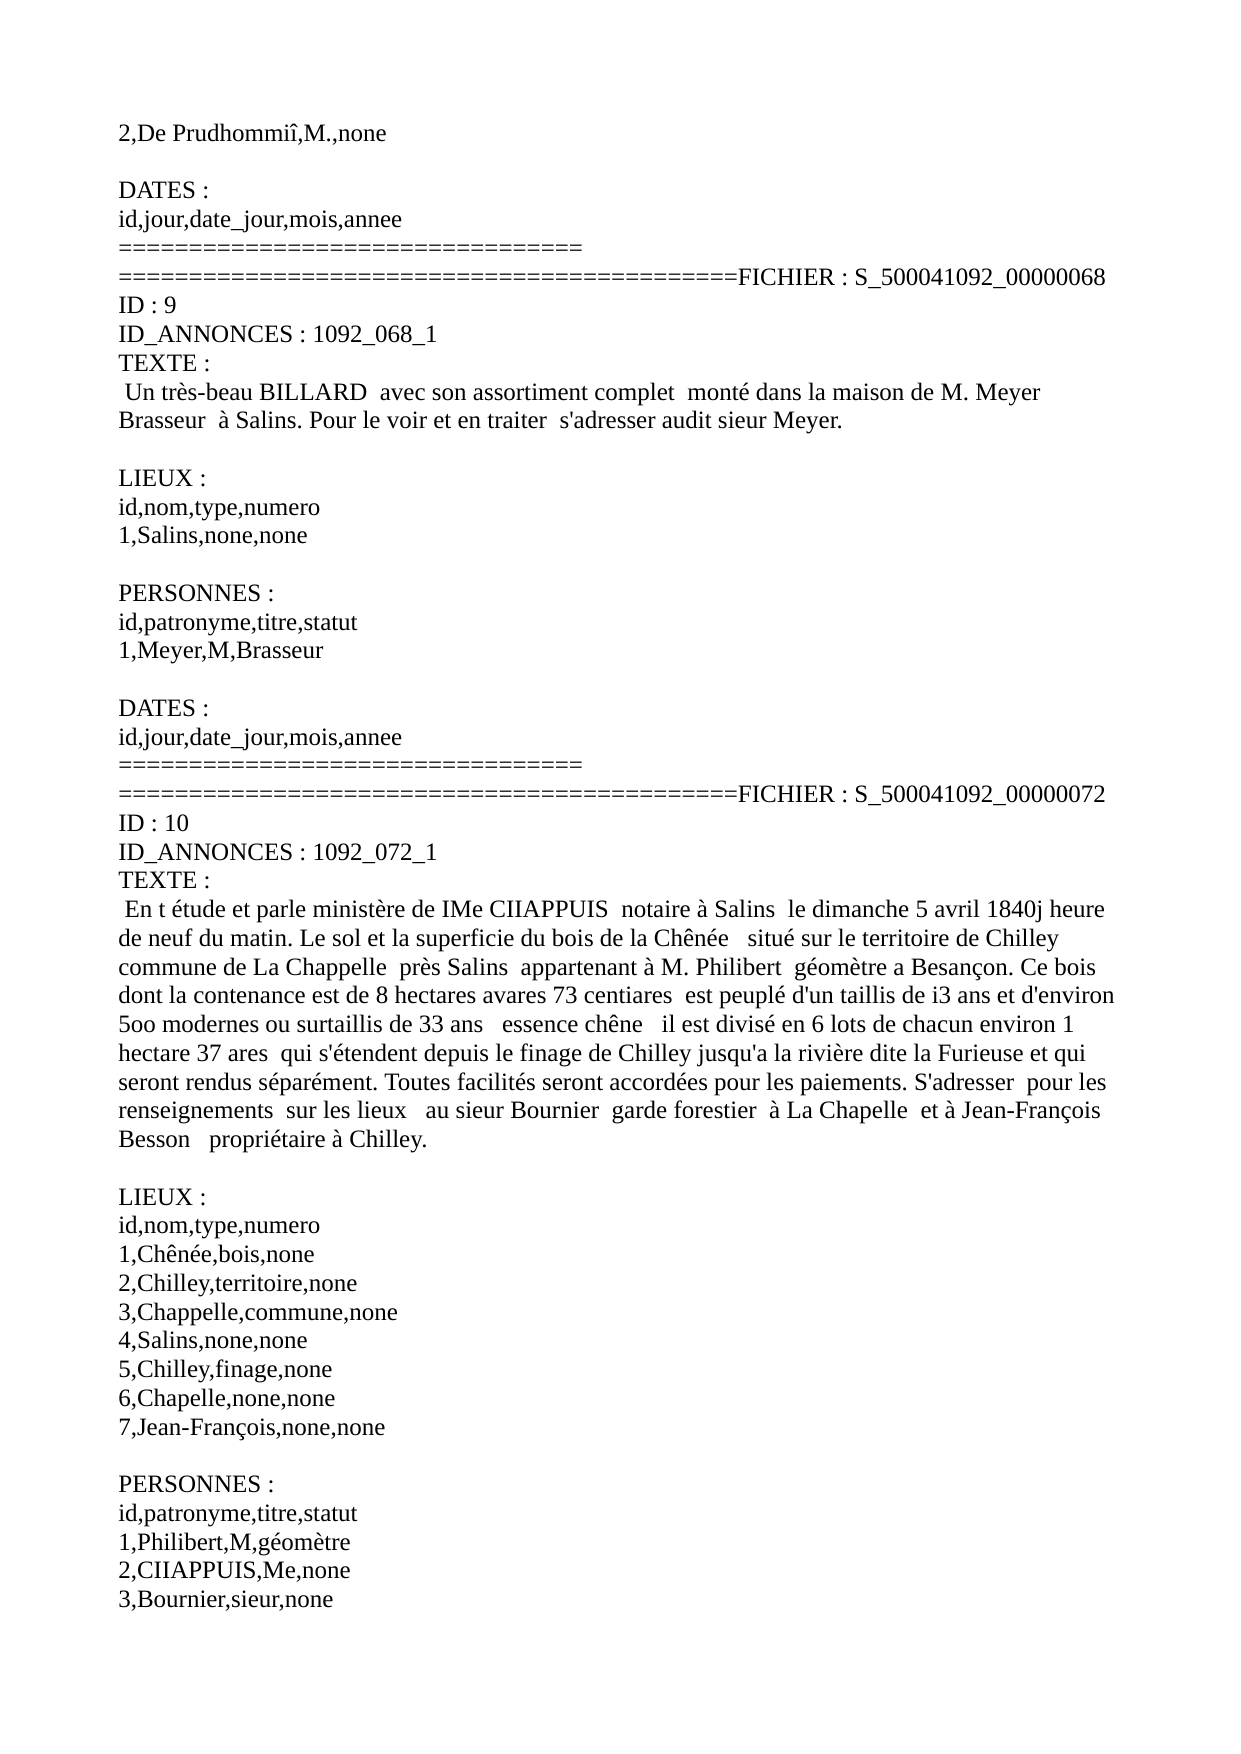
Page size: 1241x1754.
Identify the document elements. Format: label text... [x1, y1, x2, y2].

text TEXTE : [118, 866, 1122, 894]
text id,patronyme,titre,statut [118, 1498, 1122, 1527]
text 4,Salins,none,none [118, 1326, 1122, 1354]
text 3,Bournier,sieur,none [118, 1584, 1122, 1613]
text TEXTE : [118, 348, 1122, 377]
text 3,Chappelle,commune,none [118, 1297, 1122, 1326]
text ============================================FICHIER : S_500041092_00000068 [118, 262, 1122, 291]
text ID : 9 [118, 291, 1122, 319]
text id,nom,type,numero [118, 492, 1122, 521]
text ID : 10 [118, 808, 1122, 837]
text En t étude et parle ministère de IMe CIIAPPUIS notaire à Salins le dimanche 5 avril 1840j heure de neuf du matin. Le sol et la superficie du bois de la Chênée situé sur le territoire de Chilley commune de La Chappelle près Salins appartenant à M. Philibert géomètre a Besançon. Ce bois dont la contenance est de 8 hectares avares 73 centiares est peuplé d'un taillis de i3 ans et d'environ 5oo modernes ou surtaillis de 33 ans essence chêne il est divisé en 6 lots de chacun environ 1 hectare 37 ares qui s'étendent depuis le finage de Chilley jusqu'a la rivière dite la Furieuse et qui seront rendus séparément. Toutes facilités seront accordées pour les paiements. S'adresser pour les renseignements sur les lieux au sieur Bournier garde forestier à La Chapelle et à Jean-François Besson propriétaire à Chilley. [118, 894, 1122, 1153]
text 2,Chilley,territoire,none [118, 1268, 1122, 1297]
text 2,De Prudhommiî,M.,none [118, 118, 1122, 147]
text ================================= [118, 233, 1122, 262]
text id,jour,date_jour,mois,annee [118, 204, 1122, 233]
text 5,Chilley,finage,none [118, 1354, 1122, 1383]
text id,nom,type,numero [118, 1211, 1122, 1239]
text 2,CIIAPPUIS,Me,none [118, 1556, 1122, 1584]
text id,jour,date_jour,mois,annee [118, 722, 1122, 751]
text 1,Meyer,M,Brasseur [118, 636, 1122, 664]
text 1,Philibert,M,géomètre [118, 1527, 1122, 1556]
text 6,Chapelle,none,none [118, 1383, 1122, 1412]
text DATES : [118, 176, 1122, 204]
text PERSONNES : [118, 1469, 1122, 1498]
text 1,Salins,none,none [118, 521, 1122, 549]
text id,patronyme,titre,statut [118, 607, 1122, 636]
text LIEUX : [118, 1182, 1122, 1211]
text ID_ANNONCES : 1092_068_1 [118, 319, 1122, 348]
text 1,Chênée,bois,none [118, 1239, 1122, 1268]
text ============================================FICHIER : S_500041092_00000072 [118, 779, 1122, 808]
text LIEUX : [118, 463, 1122, 492]
text ================================= [118, 751, 1122, 779]
text ID_ANNONCES : 1092_072_1 [118, 837, 1122, 866]
text 7,Jean-François,none,none [118, 1412, 1122, 1441]
text DATES : [118, 693, 1122, 722]
text Un très-beau BILLARD avec son assortiment complet monté dans la maison de M. Meyer Brasseur à Salins. Pour le voir et en traiter s'adresser audit sieur Meyer. [118, 377, 1122, 434]
text PERSONNES : [118, 578, 1122, 607]
